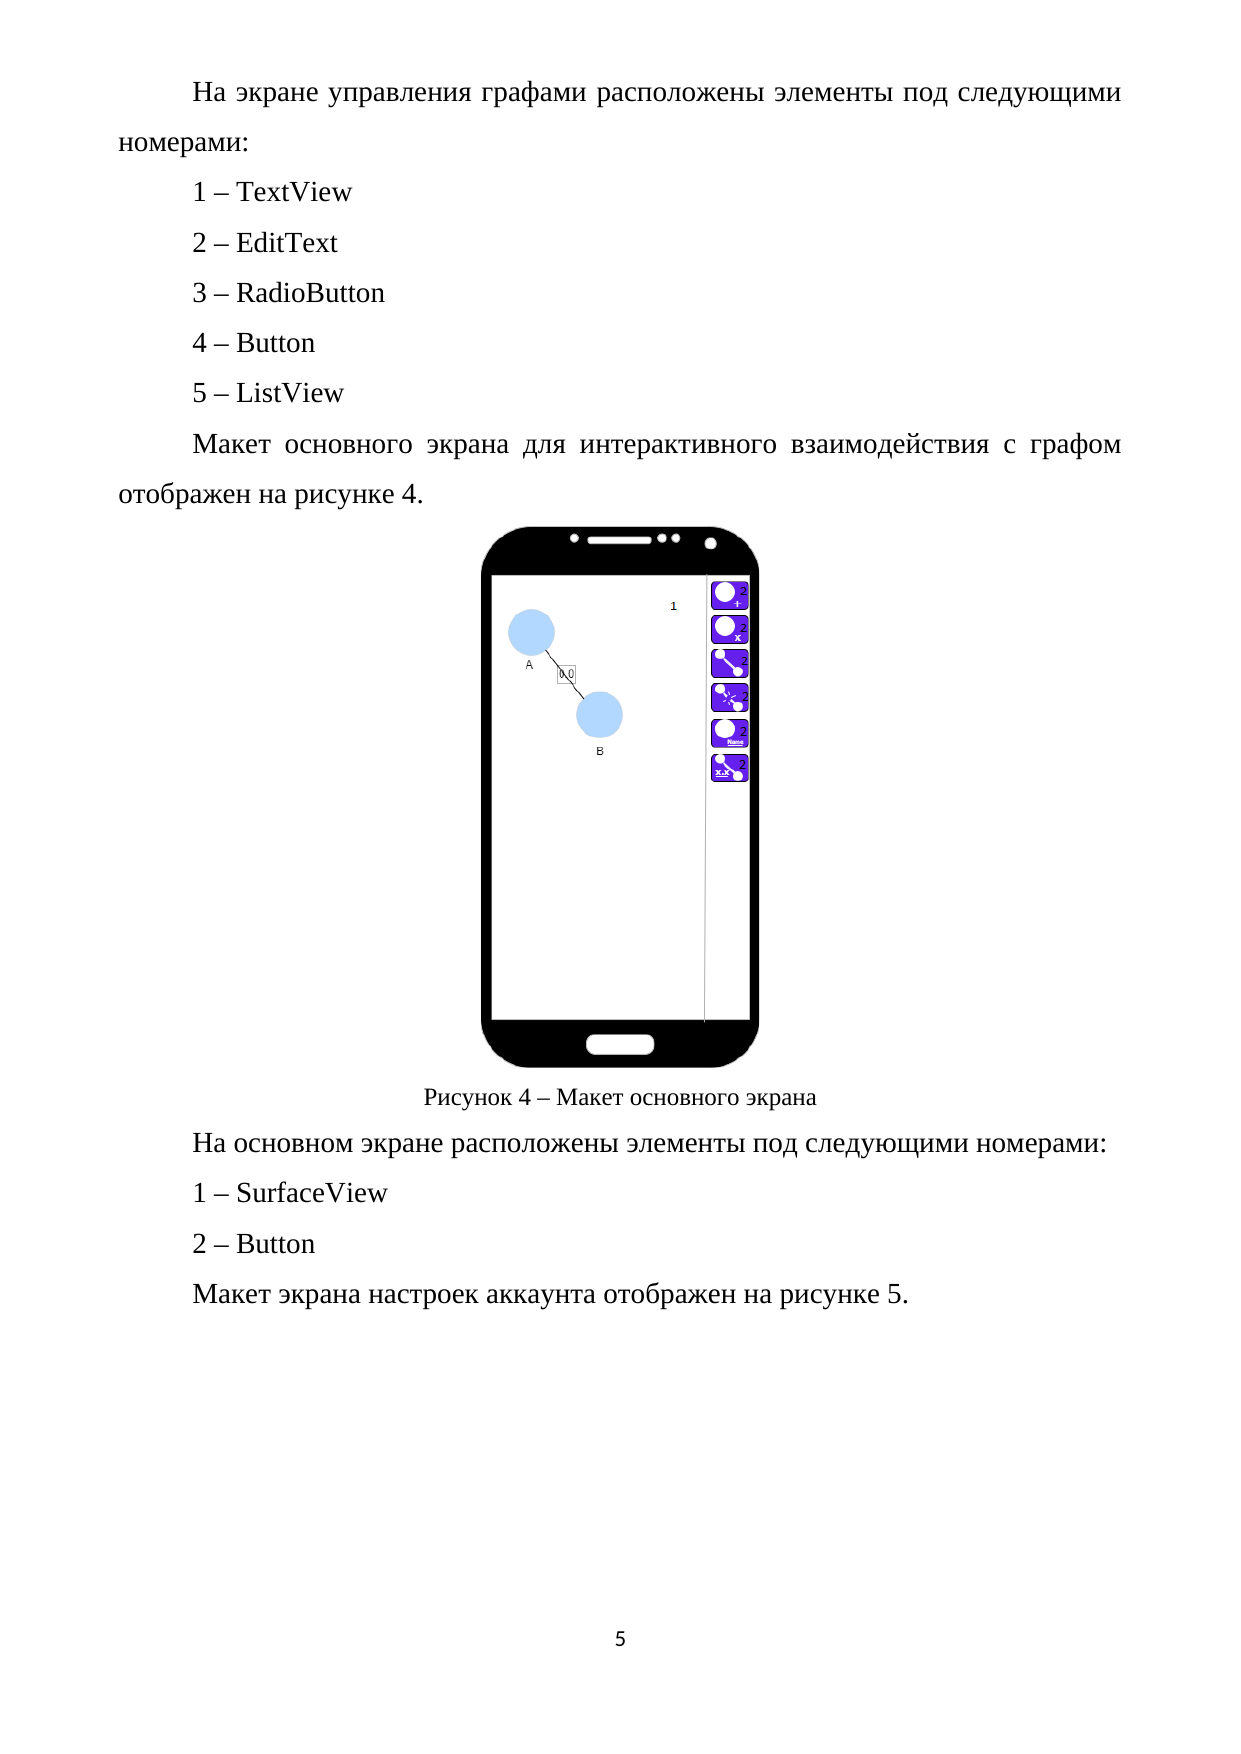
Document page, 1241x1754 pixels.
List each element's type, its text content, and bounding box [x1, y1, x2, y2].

text 2 – EditText [118, 225, 1122, 258]
text Макет экрана настроек аккаунта отображен на рисунке 5. [118, 1276, 1122, 1310]
text На основном экране расположены элементы под следующими номерами: [118, 1125, 1122, 1159]
text 5 – ListView [118, 376, 1122, 409]
text Рисунок 4 – Макет основного экрана [118, 1082, 1122, 1111]
text На экране управления графами расположены элементы под следующими номерами: [118, 74, 1122, 158]
text 2 – Button [118, 1226, 1122, 1259]
text Макет основного экрана для интерактивного взаимодействия с графом отображен на рисунке 4. [118, 426, 1122, 510]
text 3 – RadioButton [118, 275, 1122, 308]
text 1 – SurfaceView [118, 1176, 1122, 1209]
text 1 – TextView [118, 174, 1122, 208]
text 4 – Button [118, 325, 1122, 359]
